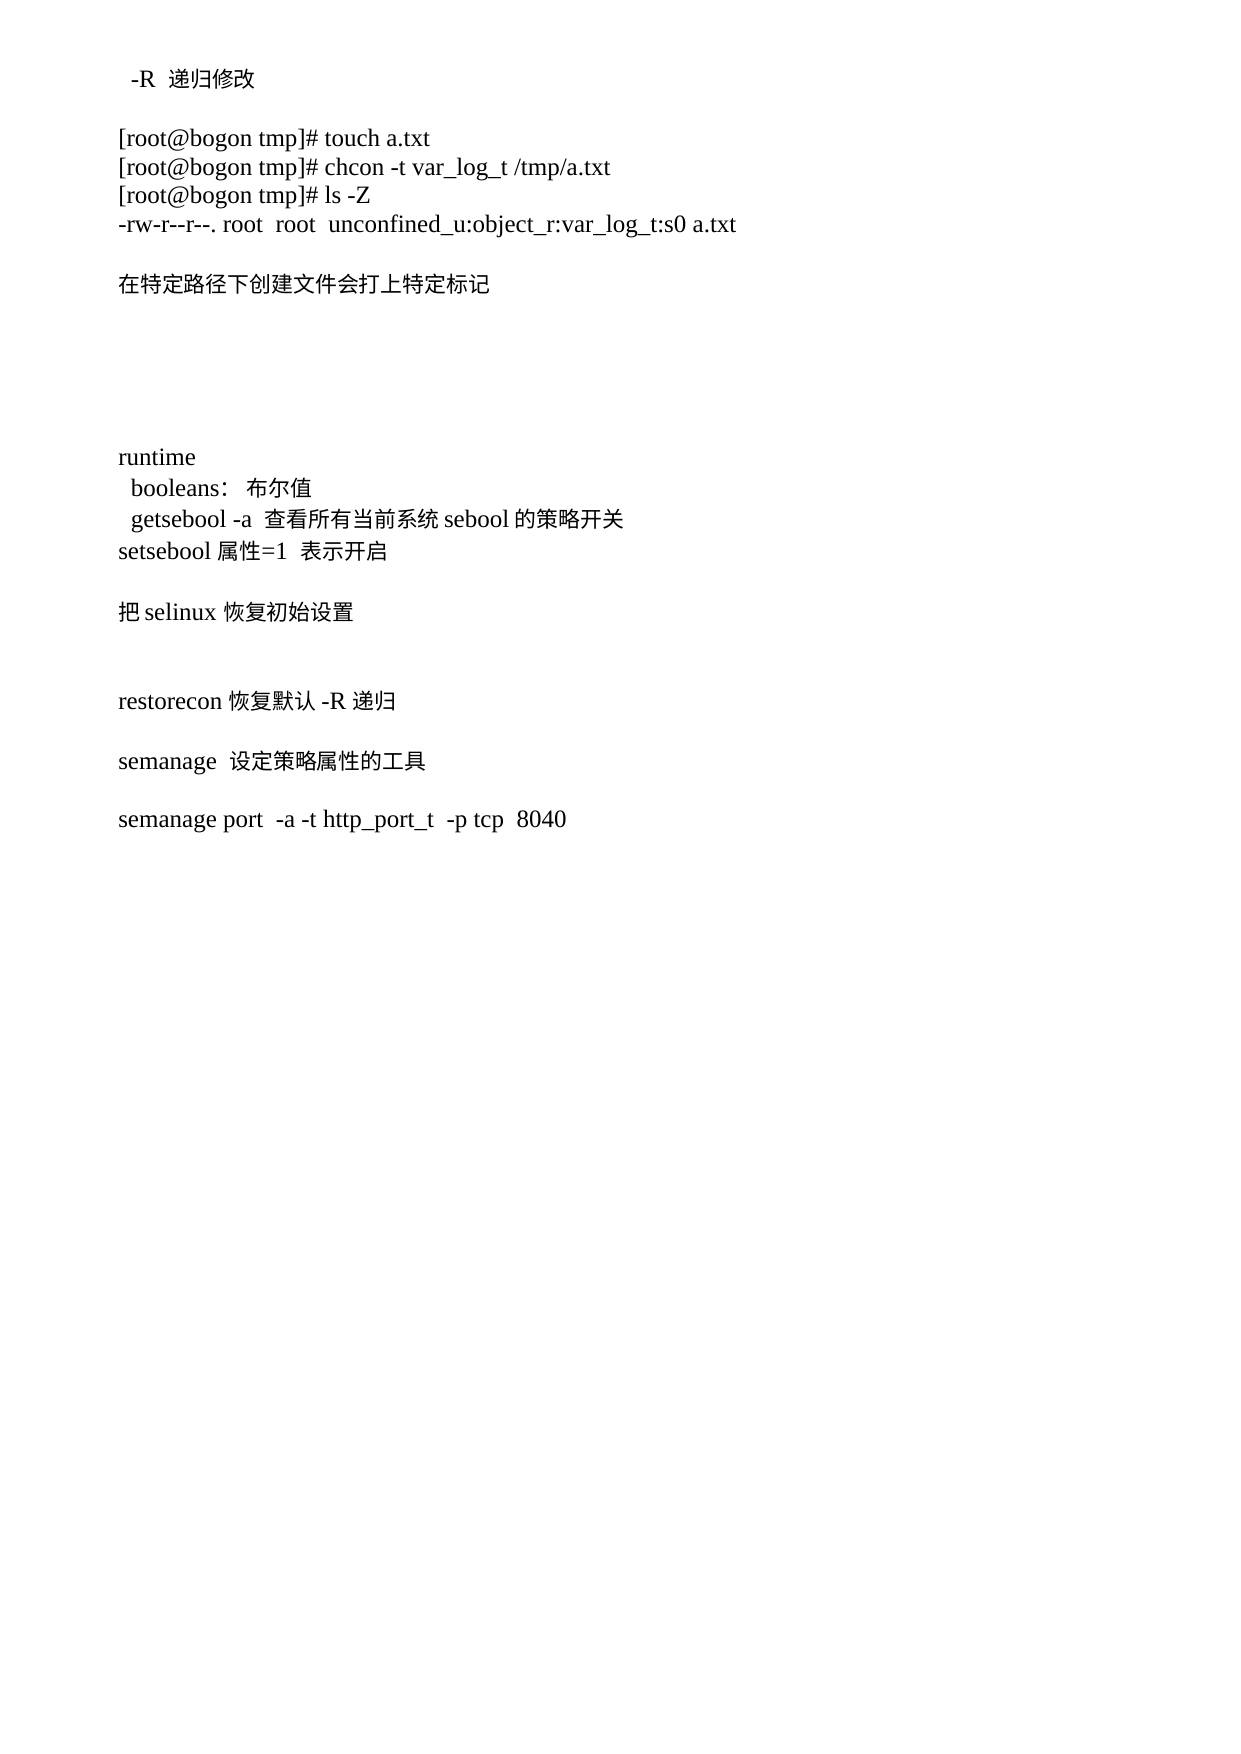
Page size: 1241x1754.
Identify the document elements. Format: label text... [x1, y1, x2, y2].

text 在特定路径下创建文件会打上特定标记 [118, 267, 1122, 298]
text -R 递归修改 [118, 62, 1122, 94]
text runtime [118, 442, 1122, 471]
text [root@bogon tmp]# ls -Z [118, 180, 1122, 209]
text -rw-r--r--. root root unconfined_u:object_r:var_log_t:s0 a.txt [118, 209, 1122, 238]
text [root@bogon tmp]# chcon -t var_log_t /tmp/a.txt [118, 152, 1122, 180]
text setsebool 属性=1 表示开启 [118, 534, 1122, 566]
text [root@bogon tmp]# touch a.txt [118, 123, 1122, 152]
text semanage port -a -t http_port_t -p tcp 8040 [118, 804, 1122, 833]
text 把selinux 恢复初始设置 [118, 594, 1122, 626]
text restorecon 恢复默认 -R 递归 [118, 684, 1122, 715]
text booleans： 布尔值 [118, 471, 1122, 502]
text semanage 设定策略属性的工具 [118, 744, 1122, 776]
text getsebool -a 查看所有当前系统sebool的策略开关 [118, 502, 1122, 534]
